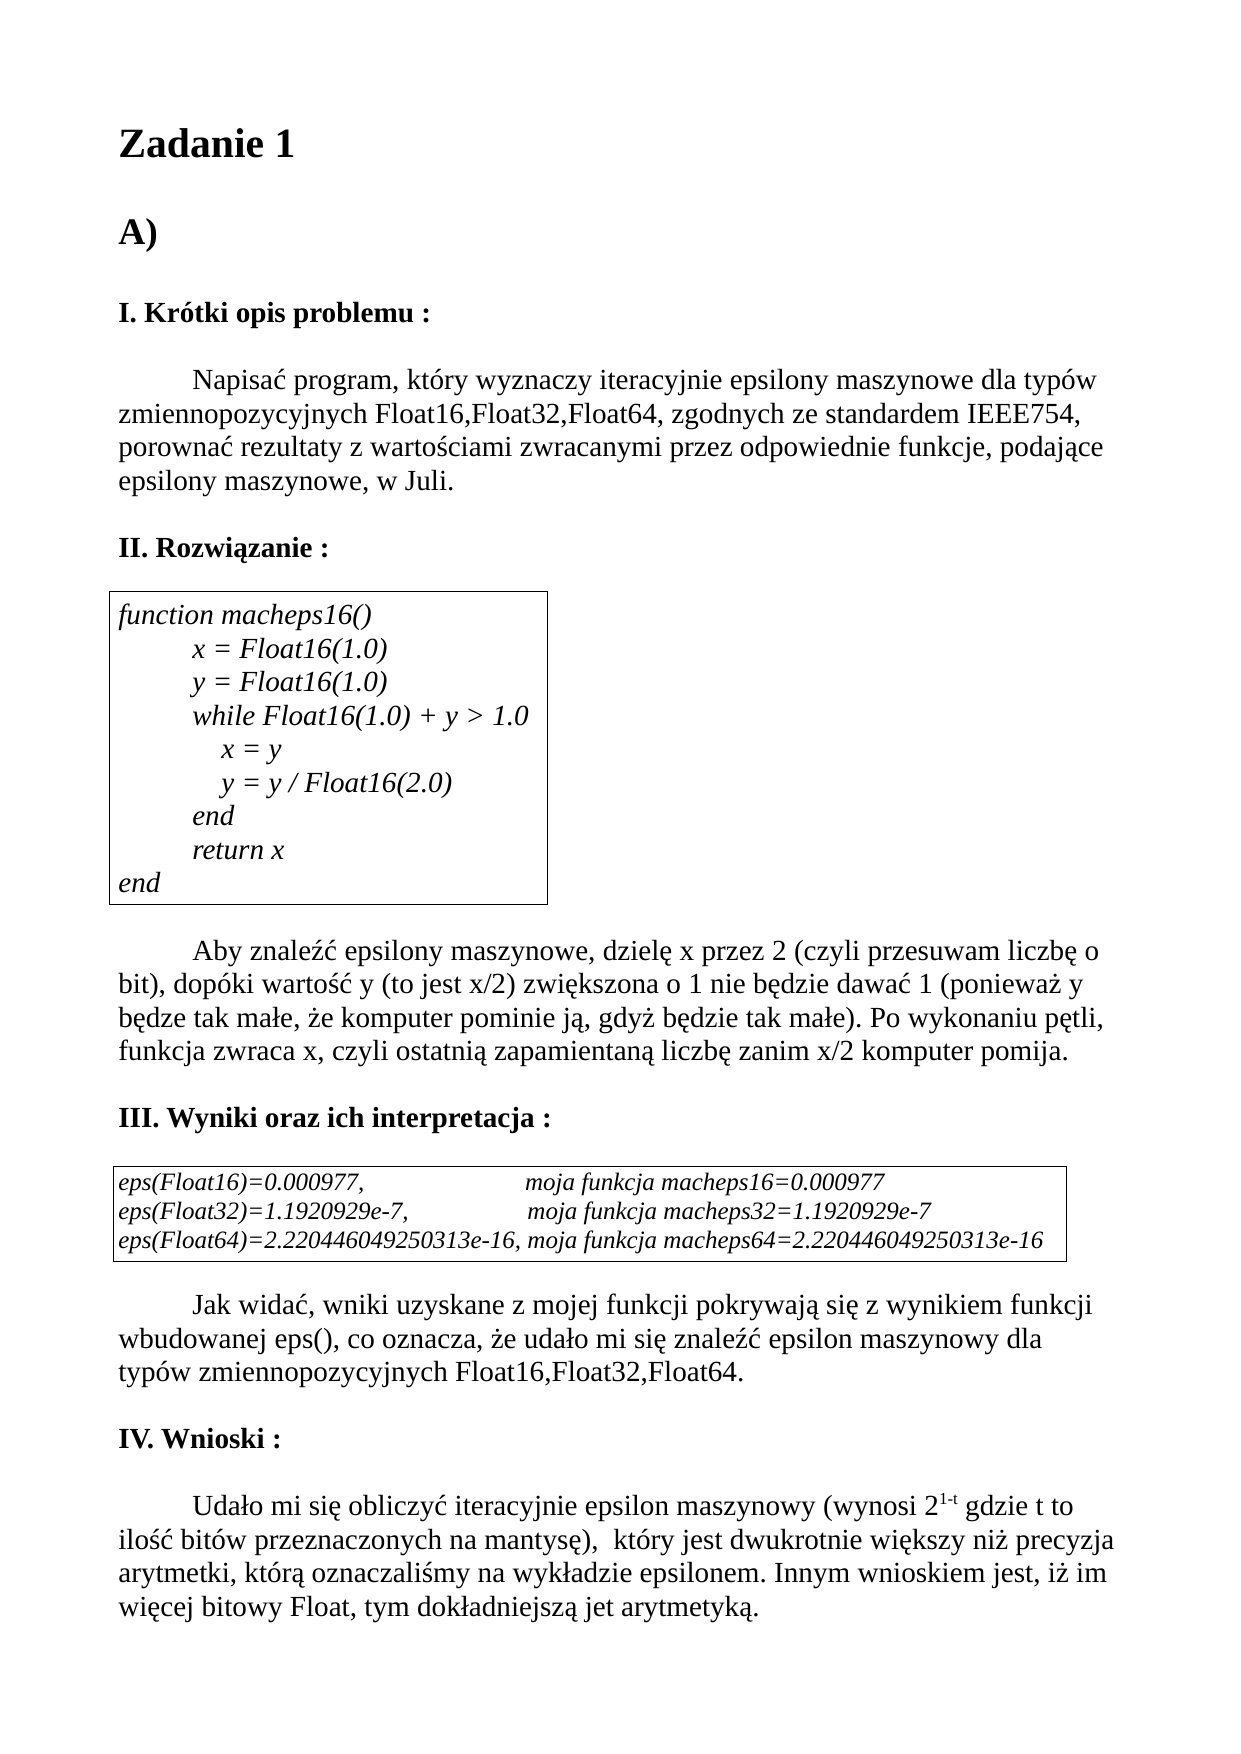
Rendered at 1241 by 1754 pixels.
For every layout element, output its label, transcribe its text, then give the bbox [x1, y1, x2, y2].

text return x [118, 832, 547, 866]
text [548, 631, 1122, 664]
text eps(Float16)=0.000977, moja funkcja macheps16=0.000977 [118, 1167, 1066, 1196]
text [548, 832, 1122, 866]
text [548, 664, 1122, 698]
text Zadanie 1 [118, 118, 1122, 166]
text function macheps16() [118, 597, 547, 631]
text y = y / Float16(2.0) [118, 765, 547, 798]
text [548, 597, 1122, 631]
text [548, 698, 1122, 731]
text [548, 731, 1122, 765]
text I. Krótki opis problemu : [118, 295, 1122, 329]
text Jak widać, wniki uzyskane z mojej funkcji pokrywają się z wynikiem funkcji wbudowanej eps(), co oznacza, że udało mi się znaleźć epsilon maszynowy dla typów zmiennopozycyjnych Float16,Float32,Float64. [118, 1287, 1122, 1388]
text end [118, 798, 547, 832]
text end [118, 866, 547, 899]
text eps(Float32)=1.1920929e-7, moja funkcja macheps32=1.1920929e-7 [118, 1196, 1066, 1225]
text A) [118, 209, 1122, 252]
text y = Float16(1.0) [118, 664, 547, 698]
text Aby znaleźć epsilony maszynowe, dzielę x przez 2 (czyli przesuwam liczbę o bit), dopóki wartość y (to jest x/2) zwiększona o 1 nie będzie dawać 1 (ponieważ y będze tak małe, że komputer pominie ją, gdyż będzie tak małe). Po wykonaniu pętli, funkcja zwraca x, czyli ostatnią zapamientaną liczbę zanim x/2 komputer pomija. [118, 933, 1122, 1067]
text [548, 798, 1122, 832]
text [1067, 1196, 1122, 1225]
text x = Float16(1.0) [118, 631, 547, 664]
text while Float16(1.0) + y > 1.0 [118, 698, 547, 731]
text [548, 765, 1122, 798]
text [1067, 1167, 1122, 1196]
text III. Wyniki oraz ich interpretacja : [118, 1100, 1122, 1134]
text [548, 866, 1122, 899]
text Napisać program, który wyznaczy iteracyjnie epsilony maszynowe dla typów zmiennopozycyjnych Float16,Float32,Float64, zgodnych ze standardem IEEE754, porownać rezultaty z wartościami zwracanymi przez odpowiednie funkcje, podające epsilony maszynowe, w Juli. [118, 362, 1122, 497]
text x = y [118, 731, 547, 765]
text II. Rozwiązanie : [118, 530, 1122, 564]
text IV. Wnioski : [118, 1421, 1122, 1455]
text Udało mi się obliczyć iteracyjnie epsilon maszynowy (wynosi 21-t gdzie t to ilość bitów przeznaczonych na mantysę), który jest dwukrotnie większy niż precyzja arytmetki, którą oznaczaliśmy na wykładzie epsilonem. Innym wnioskiem jest, iż im więcej bitowy Float, tym dokładniejszą jet arytmetyką. [118, 1488, 1122, 1623]
text eps(Float64)=2.220446049250313e-16, moja funkcja macheps64=2.220446049250313e-16 [118, 1225, 1066, 1254]
